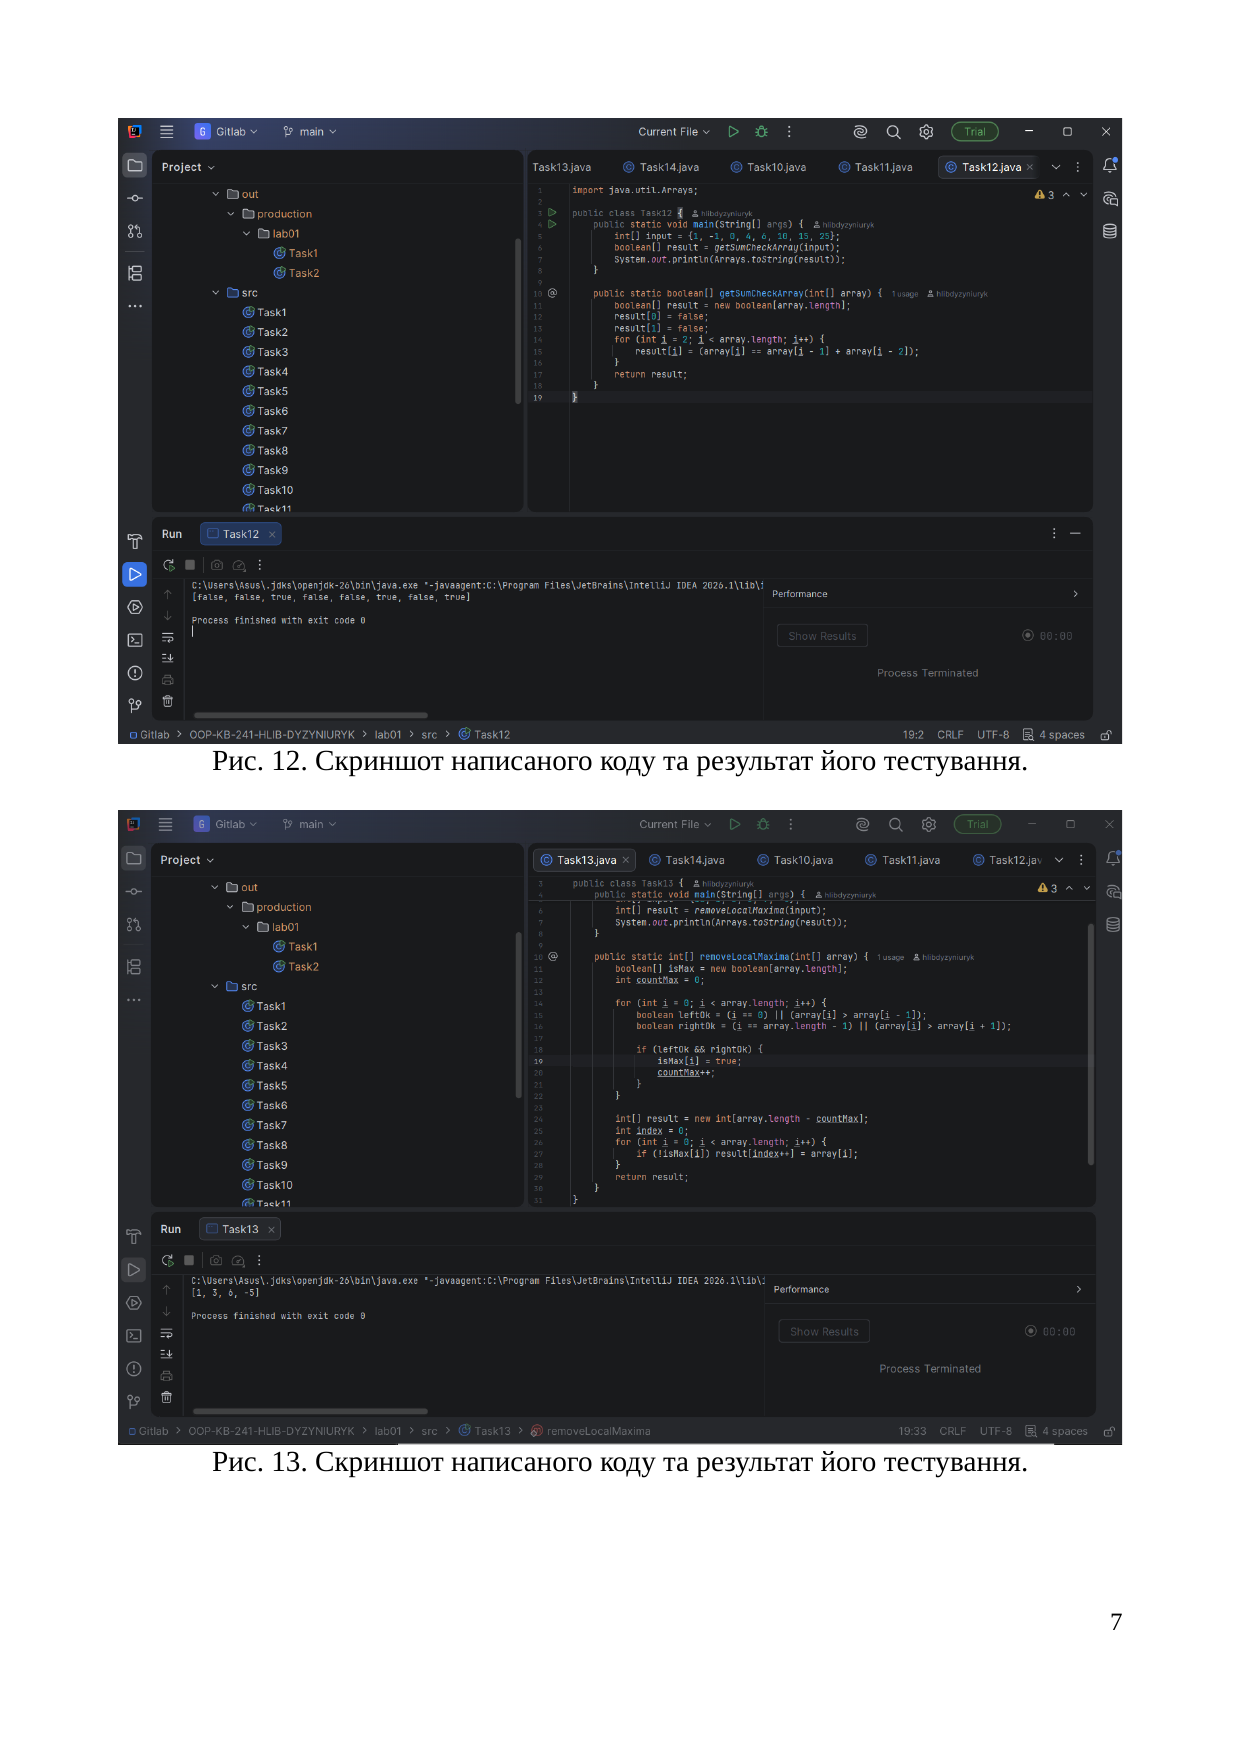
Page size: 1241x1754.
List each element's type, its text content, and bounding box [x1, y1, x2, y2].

picture [118, 118, 1123, 744]
text Рис. 12. Скриншот написаного коду та результат його тестування. [118, 744, 1122, 777]
picture [118, 810, 1123, 1445]
text Рис. 13. Скриншот написаного коду та результат його тестування. [118, 1445, 1122, 1478]
